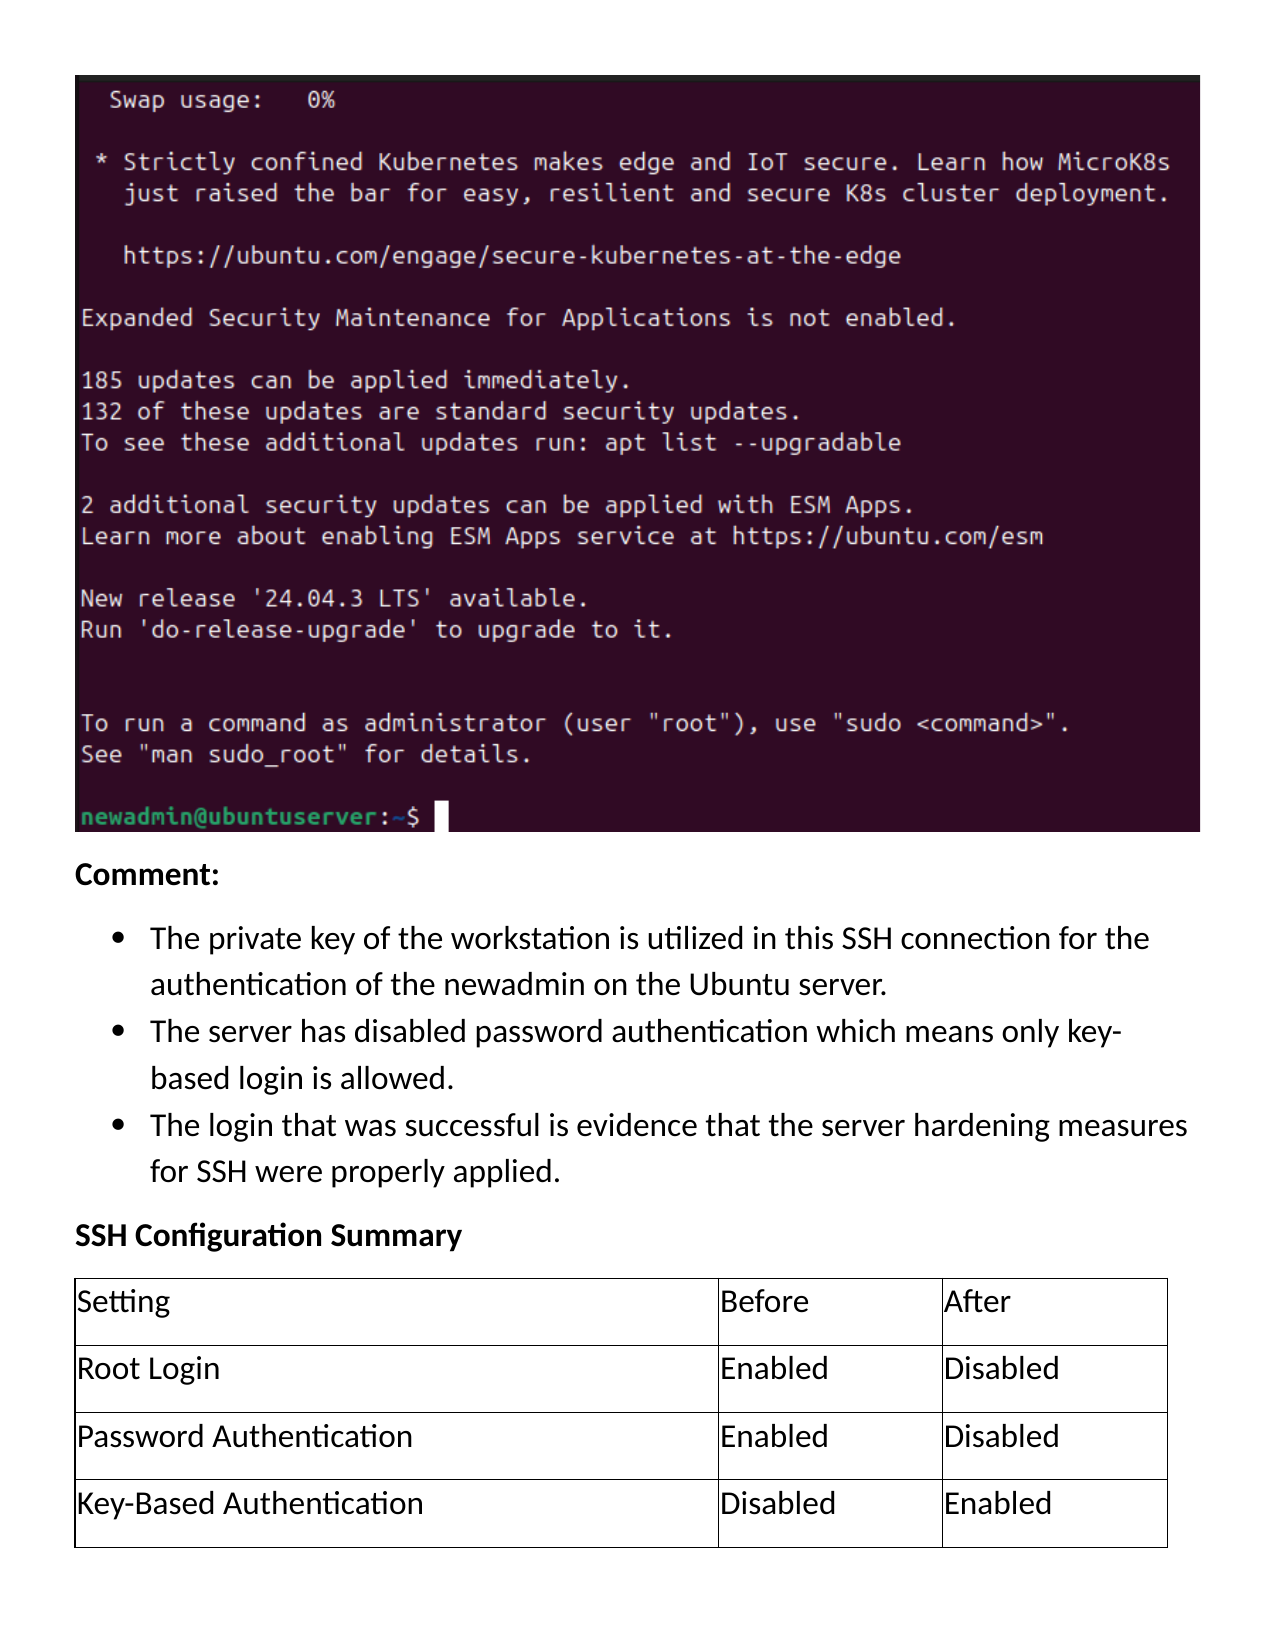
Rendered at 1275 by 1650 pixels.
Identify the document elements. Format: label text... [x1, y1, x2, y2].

list The login that was successful is evidence that the server hardening measures for SSH were properly applied. [112, 1104, 1200, 1191]
list The server has disabled password authentication which means only key-based login is allowed. [112, 1010, 1200, 1098]
table_cell Key-Based Authentication [76, 1480, 718, 1547]
table_header Setting [76, 1279, 718, 1345]
table_cell Disabled [719, 1480, 942, 1547]
table_cell Disabled [943, 1346, 1167, 1412]
list The private key of the workstation is utilized in this SSH connection for the authentication of the newadmin on the Ubuntu server. [112, 917, 1200, 1004]
table_cell Disabled [943, 1413, 1167, 1479]
table_cell Enabled [719, 1413, 942, 1479]
table_cell Enabled [943, 1480, 1167, 1547]
table_cell Password Authentication [76, 1413, 718, 1479]
text Comment: [75, 853, 1200, 894]
table_header Before [719, 1279, 942, 1345]
text SSH Configuration Summary [75, 1214, 1200, 1255]
table_cell Root Login [76, 1346, 718, 1412]
table_cell Enabled [719, 1346, 942, 1412]
table_header After [943, 1279, 1167, 1345]
